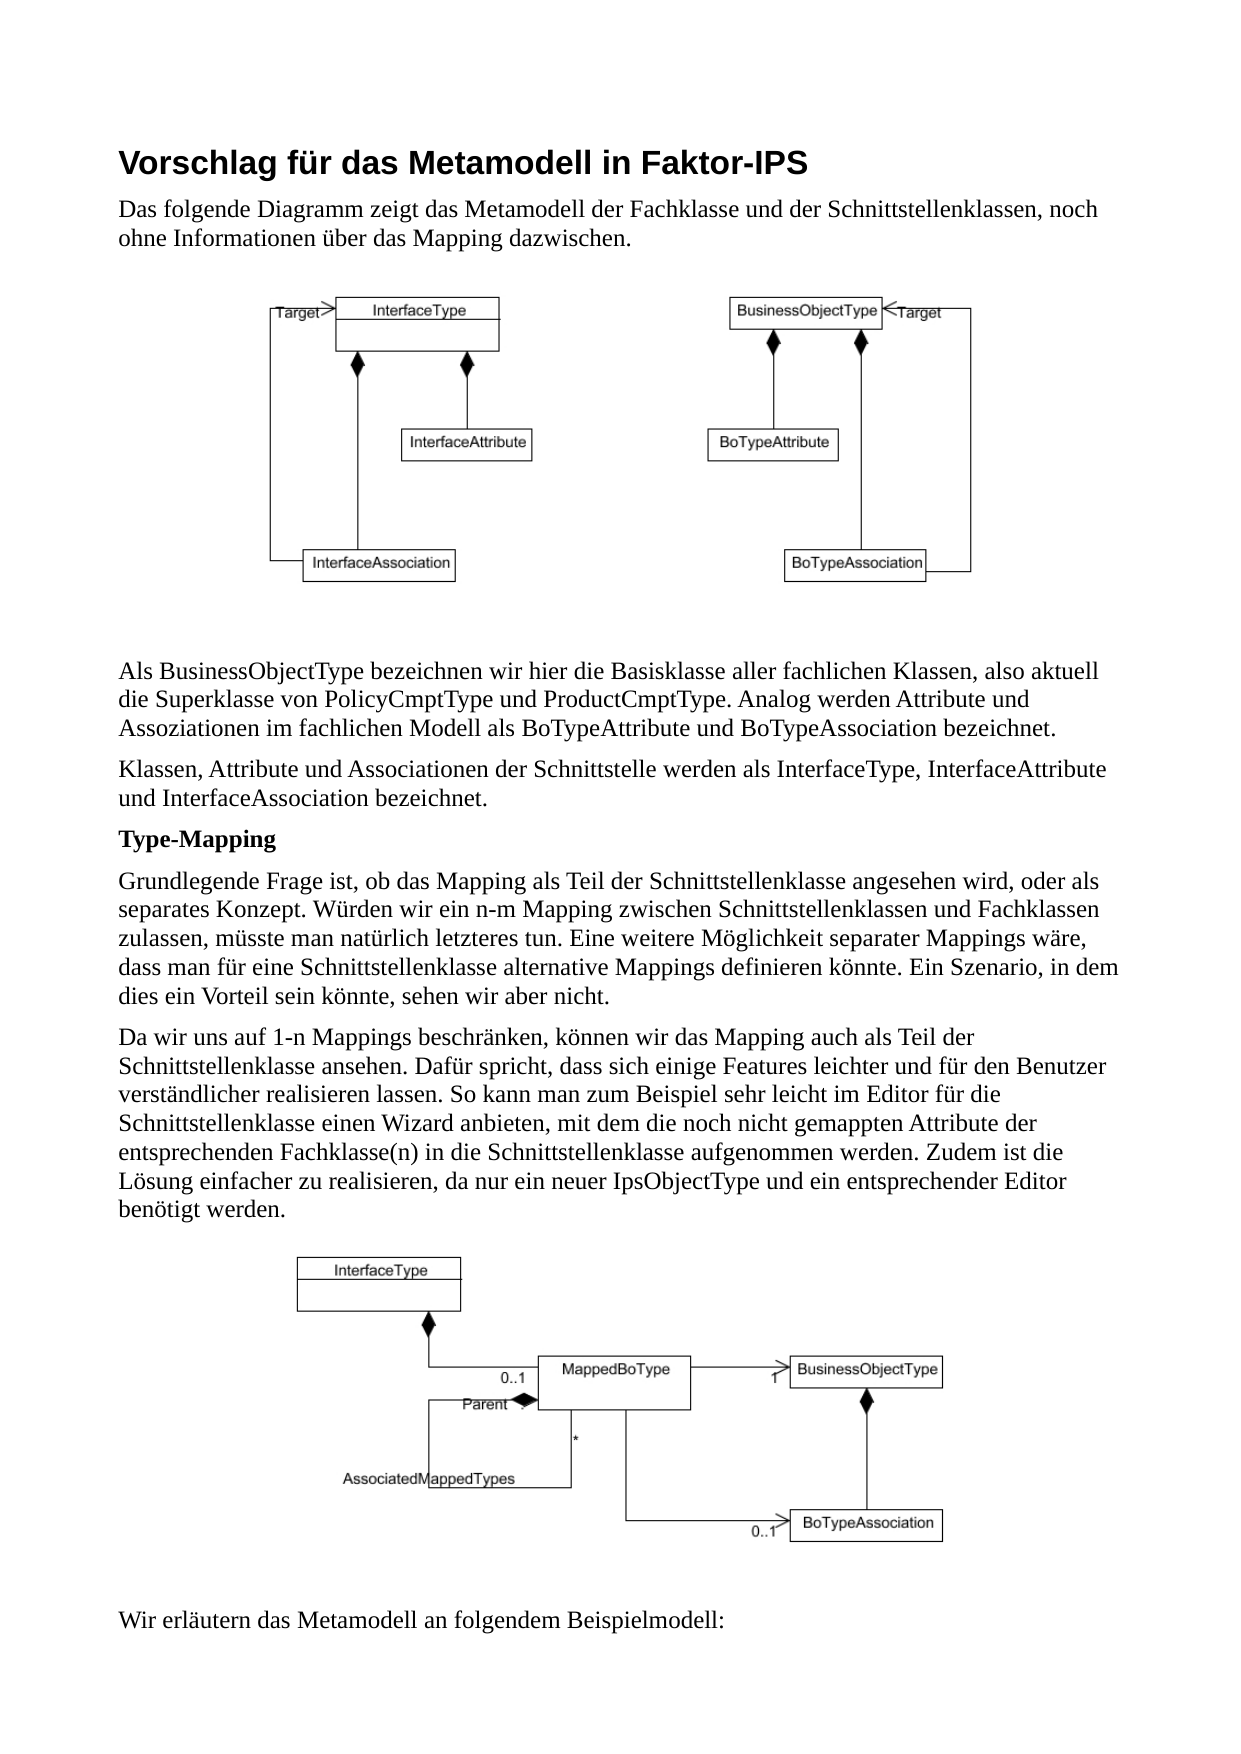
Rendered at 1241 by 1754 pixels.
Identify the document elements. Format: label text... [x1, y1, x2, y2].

text Wir erläutern das Metamodell an folgendem Beispielmodell: [118, 1605, 1122, 1634]
text Type-Mapping [118, 824, 1122, 853]
text Das folgende Diagramm zeigt das Metamodell der Fachklasse und der Schnittstellenklassen, noch ohne Informationen über das Mapping dazwischen. [118, 194, 1122, 252]
text Da wir uns auf 1-n Mappings beschränken, können wir das Mapping auch als Teil der Schnittstellenklasse ansehen. Dafür spricht, dass sich einige Features leichter und für den Benutzer verständlicher realisieren lassen. So kann man zum Beispiel sehr leicht im Editor für die Schnittstellenklasse einen Wizard anbieten, mit dem die noch nicht gemappten Attribute der entsprechenden Fachklasse(n) in die Schnittstellenklasse aufgenommen werden. Zudem ist die Lösung einfacher zu realisieren, da nur ein neuer IpsObjectType und ein entsprechender Editor benötigt werden. [118, 1022, 1122, 1223]
picture [226, 264, 1014, 615]
subtitle Vorschlag für das Metamodell in Faktor-IPS [118, 143, 1122, 182]
text Klassen, Attribute und Associationen der Schnittstelle werden als InterfaceType, InterfaceAttribute und InterfaceAssociation bezeichnet. [118, 754, 1122, 812]
picture [275, 1235, 965, 1564]
text Grundlegende Frage ist, ob das Mapping als Teil der Schnittstellenklasse angesehen wird, oder als separates Konzept. Würden wir ein n-m Mapping zwischen Schnittstellenklassen und Fachklassen zulassen, müsste man natürlich letzteres tun. Eine weitere Möglichkeit separater Mappings wäre, dass man für eine Schnittstellenklasse alternative Mappings definieren könnte. Ein Szenario, in dem dies ein Vorteil sein könnte, sehen wir aber nicht. [118, 866, 1122, 1009]
text Als BusinessObjectType bezeichnen wir hier die Basisklasse aller fachlichen Klassen, also aktuell die Superklasse von PolicyCmptType und ProductCmptType. Analog werden Attribute und Assoziationen im fachlichen Modell als BoTypeAttribute und BoTypeAssociation bezeichnet. [118, 656, 1122, 742]
